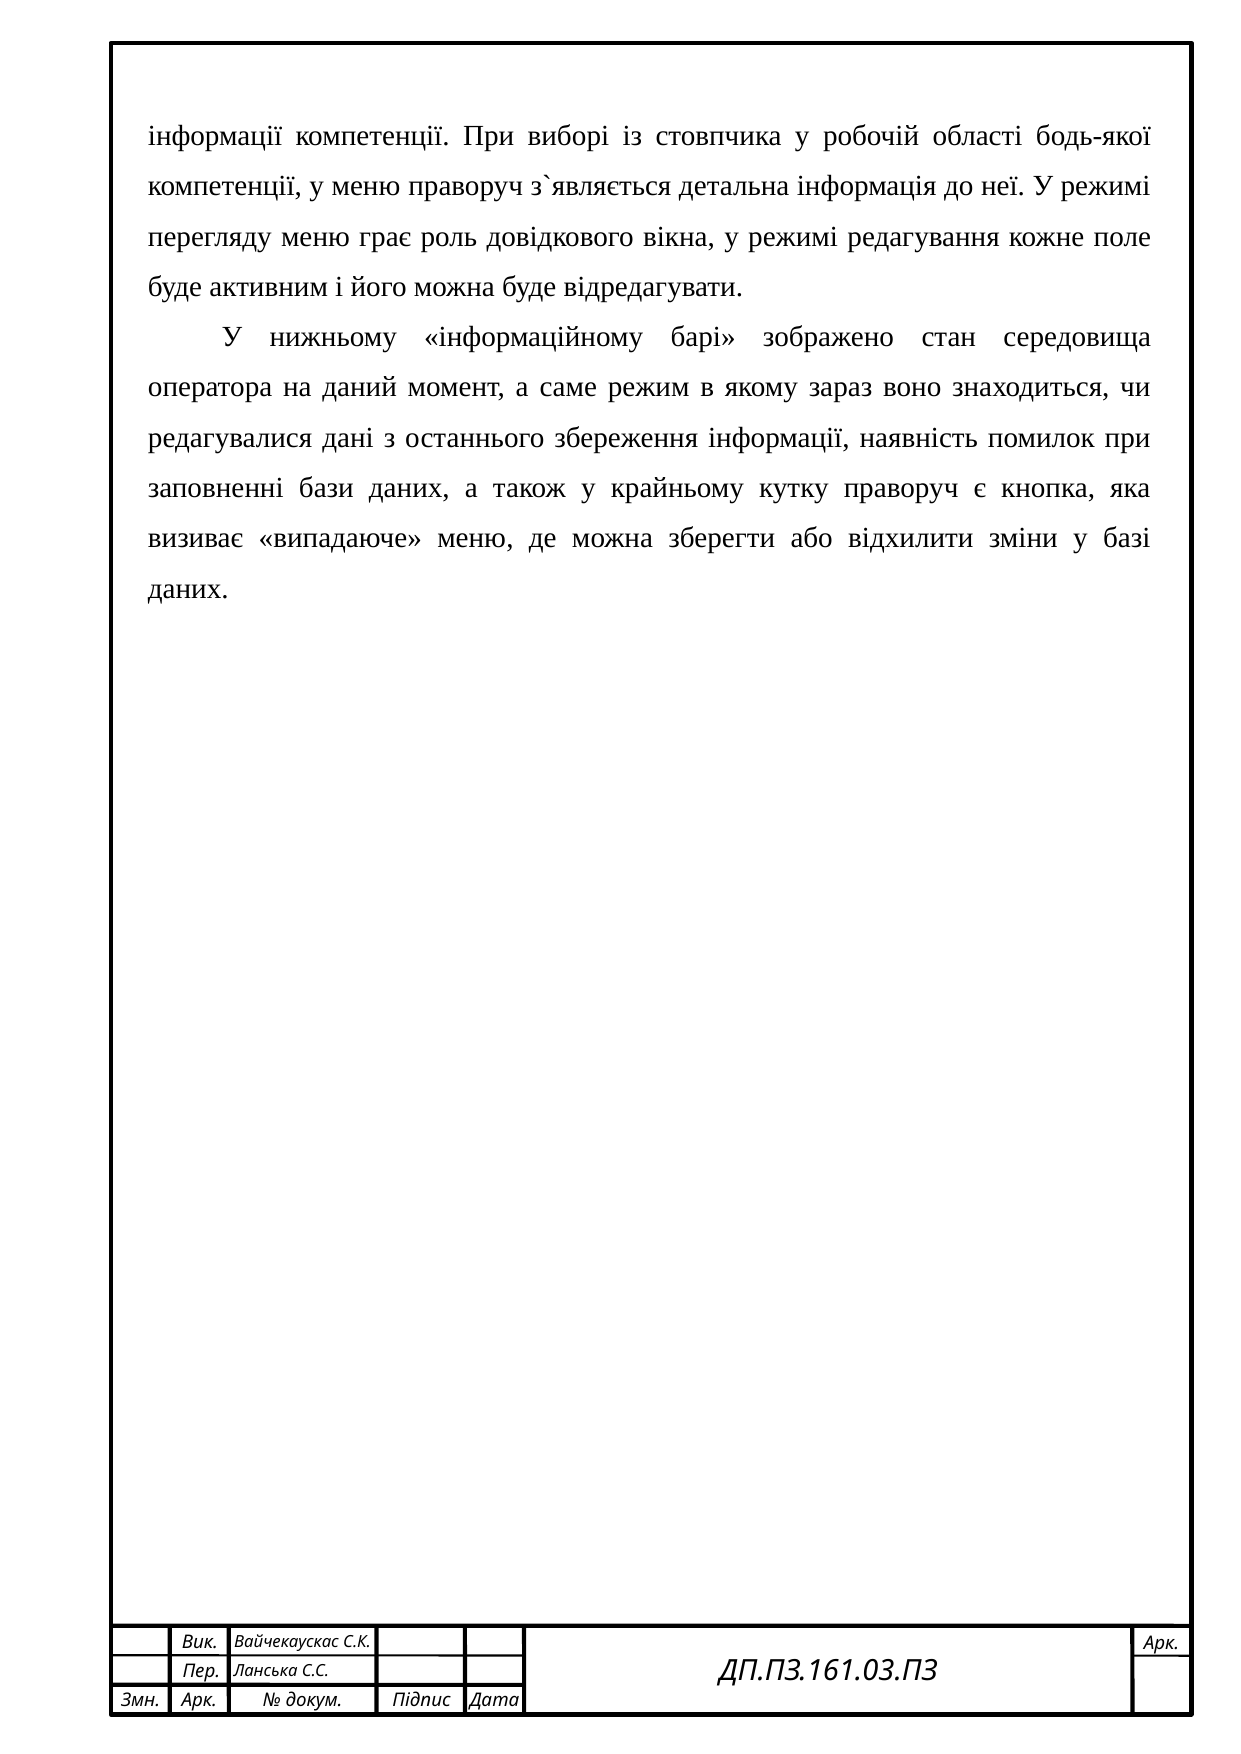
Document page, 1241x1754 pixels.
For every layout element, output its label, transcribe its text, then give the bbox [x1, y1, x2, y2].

text інформації компетенції. При виборі із стовпчика у робочій області бодь-якої компетенції, у меню праворуч з`являється детальна інформація до неї. У режимі перегляду меню грає роль довідкового вікна, у режимі редагування кожне поле буде активним і його можна буде відредагувати. [148, 118, 1152, 302]
text У нижньому «інформаційному барі» зображено стан середовища оператора на даний момент, а саме режим в якому зараз воно знаходиться, чи редагувалися дані з останнього збереження інформації, наявність помилок при заповненні бази даних, а також у крайньому кутку праворуч є кнопка, яка визиває «випадаюче» меню, де можна зберегти або відхилити зміни у базі даних. [148, 319, 1152, 604]
